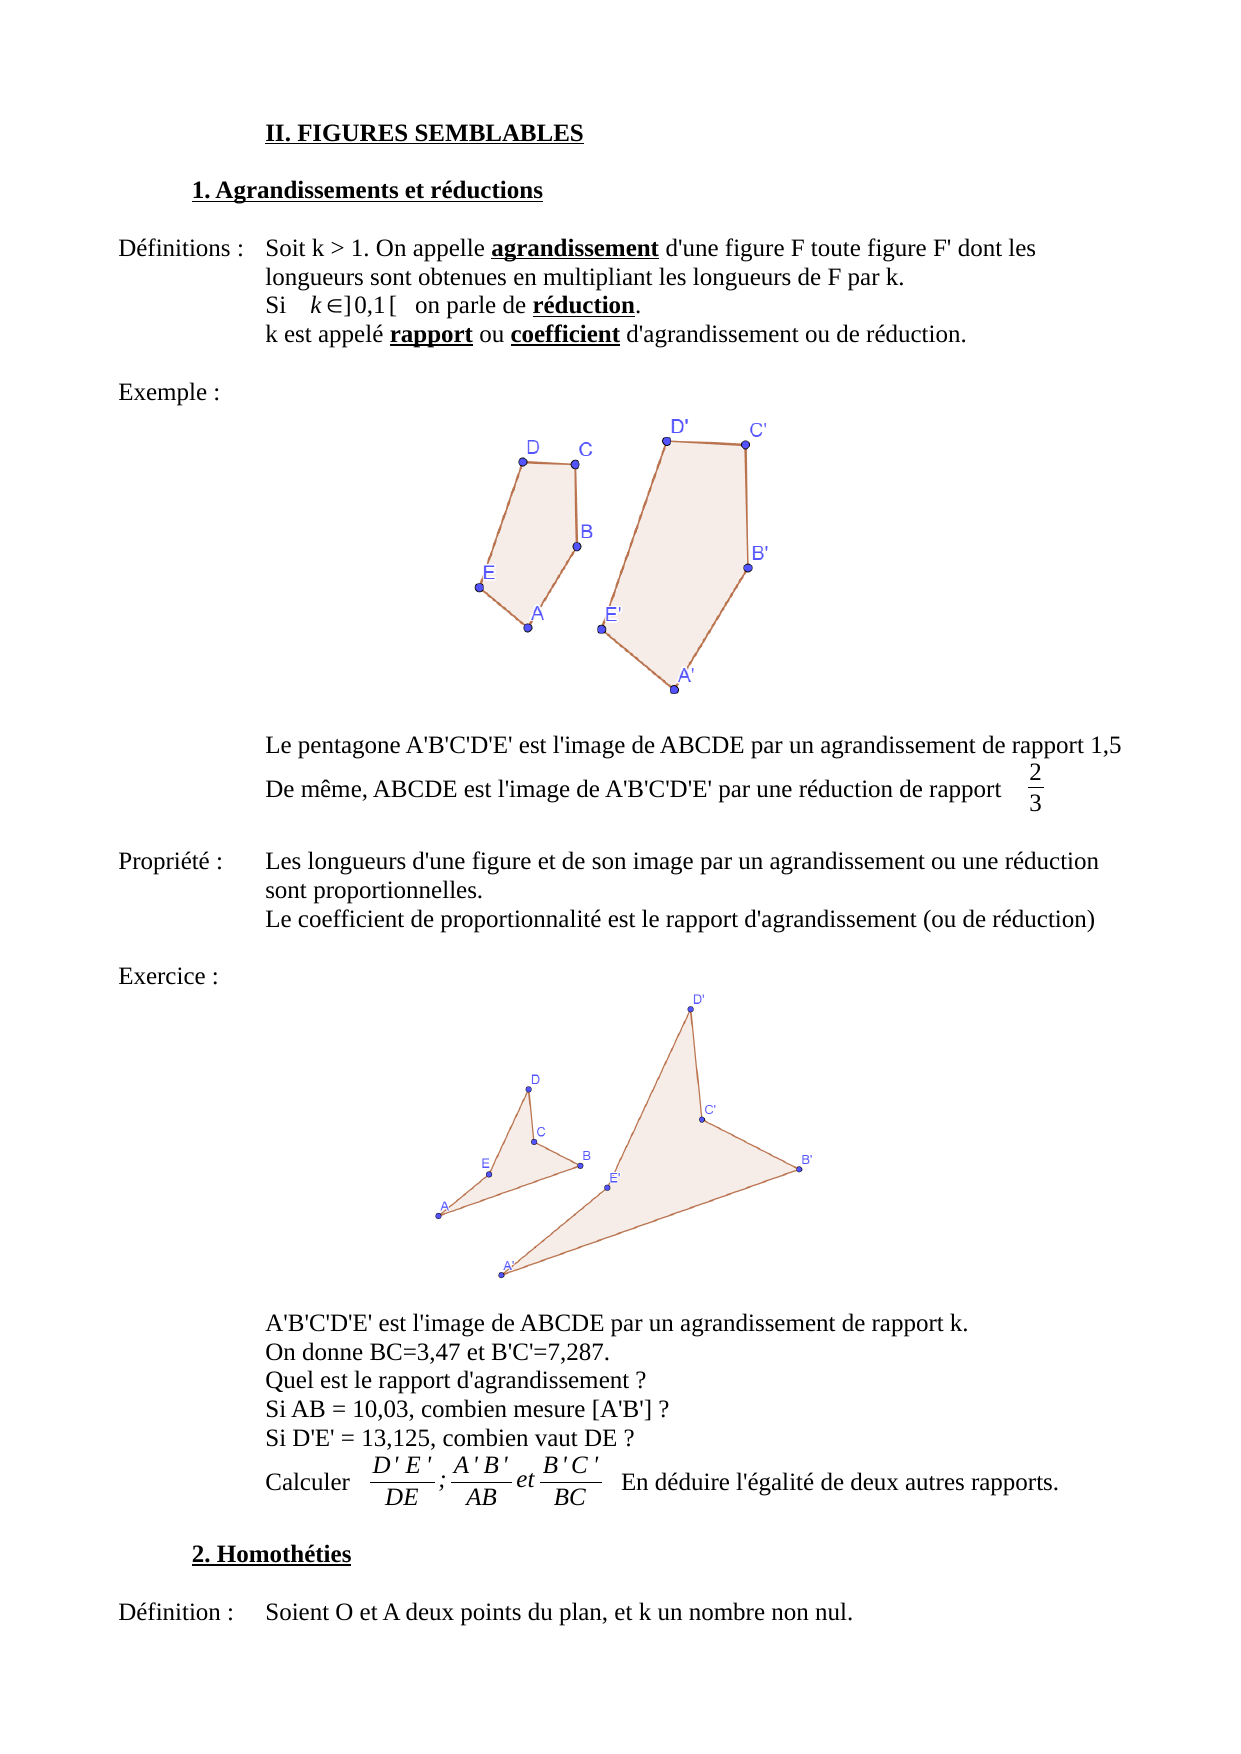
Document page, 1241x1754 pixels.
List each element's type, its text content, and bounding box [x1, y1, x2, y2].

text Exercice : [118, 961, 1122, 990]
text A'B'C'D'E' est l'image de ABCDE par un agrandissement de rapport k. [118, 1308, 1122, 1337]
text Si on parle de réduction. [118, 291, 1122, 319]
text Propriété : Les longueurs d'une figure et de son image par un agrandissement ou une réduction sont proportionnelles. [118, 846, 1122, 904]
text CalculerEn déduire l'égalité de deux autres rapports. [118, 1452, 1122, 1511]
text 2. Homothéties [118, 1539, 1122, 1568]
text Définitions : Soit k > 1. On appelle agrandissement d'une figure F toute figure F' dont les longueurs sont obtenues en multipliant les longueurs de F par k. [118, 233, 1122, 291]
picture [426, 990, 814, 1280]
text Définition : Soient O et A deux points du plan, et k un nombre non nul. [118, 1597, 1122, 1626]
text De même, ABCDE est l'image de A'B'C'D'E' par une réduction de rapport [118, 758, 1122, 818]
text Exemple : [118, 377, 1122, 406]
text Si D'E' = 13,125, combien vaut DE ? [118, 1423, 1122, 1452]
text Le coefficient de proportionnalité est le rapport d'agrandissement (ou de réduction) [118, 904, 1122, 933]
text Le pentagone A'B'C'D'E' est l'image de ABCDE par un agrandissement de rapport 1,5 [118, 406, 1122, 758]
text 1. Agrandissements et réductions [118, 176, 1122, 204]
text On donne BC=3,47 et B'C'=7,287. [118, 1337, 1122, 1366]
text Quel est le rapport d'agrandissement ? [118, 1366, 1122, 1394]
text k est appelé rapport ou coefficient d'agrandissement ou de réduction. [118, 319, 1122, 348]
text Si AB = 10,03, combien mesure [A'B'] ? [118, 1394, 1122, 1423]
text II. FIGURES SEMBLABLES [118, 118, 1122, 147]
picture [465, 405, 775, 730]
